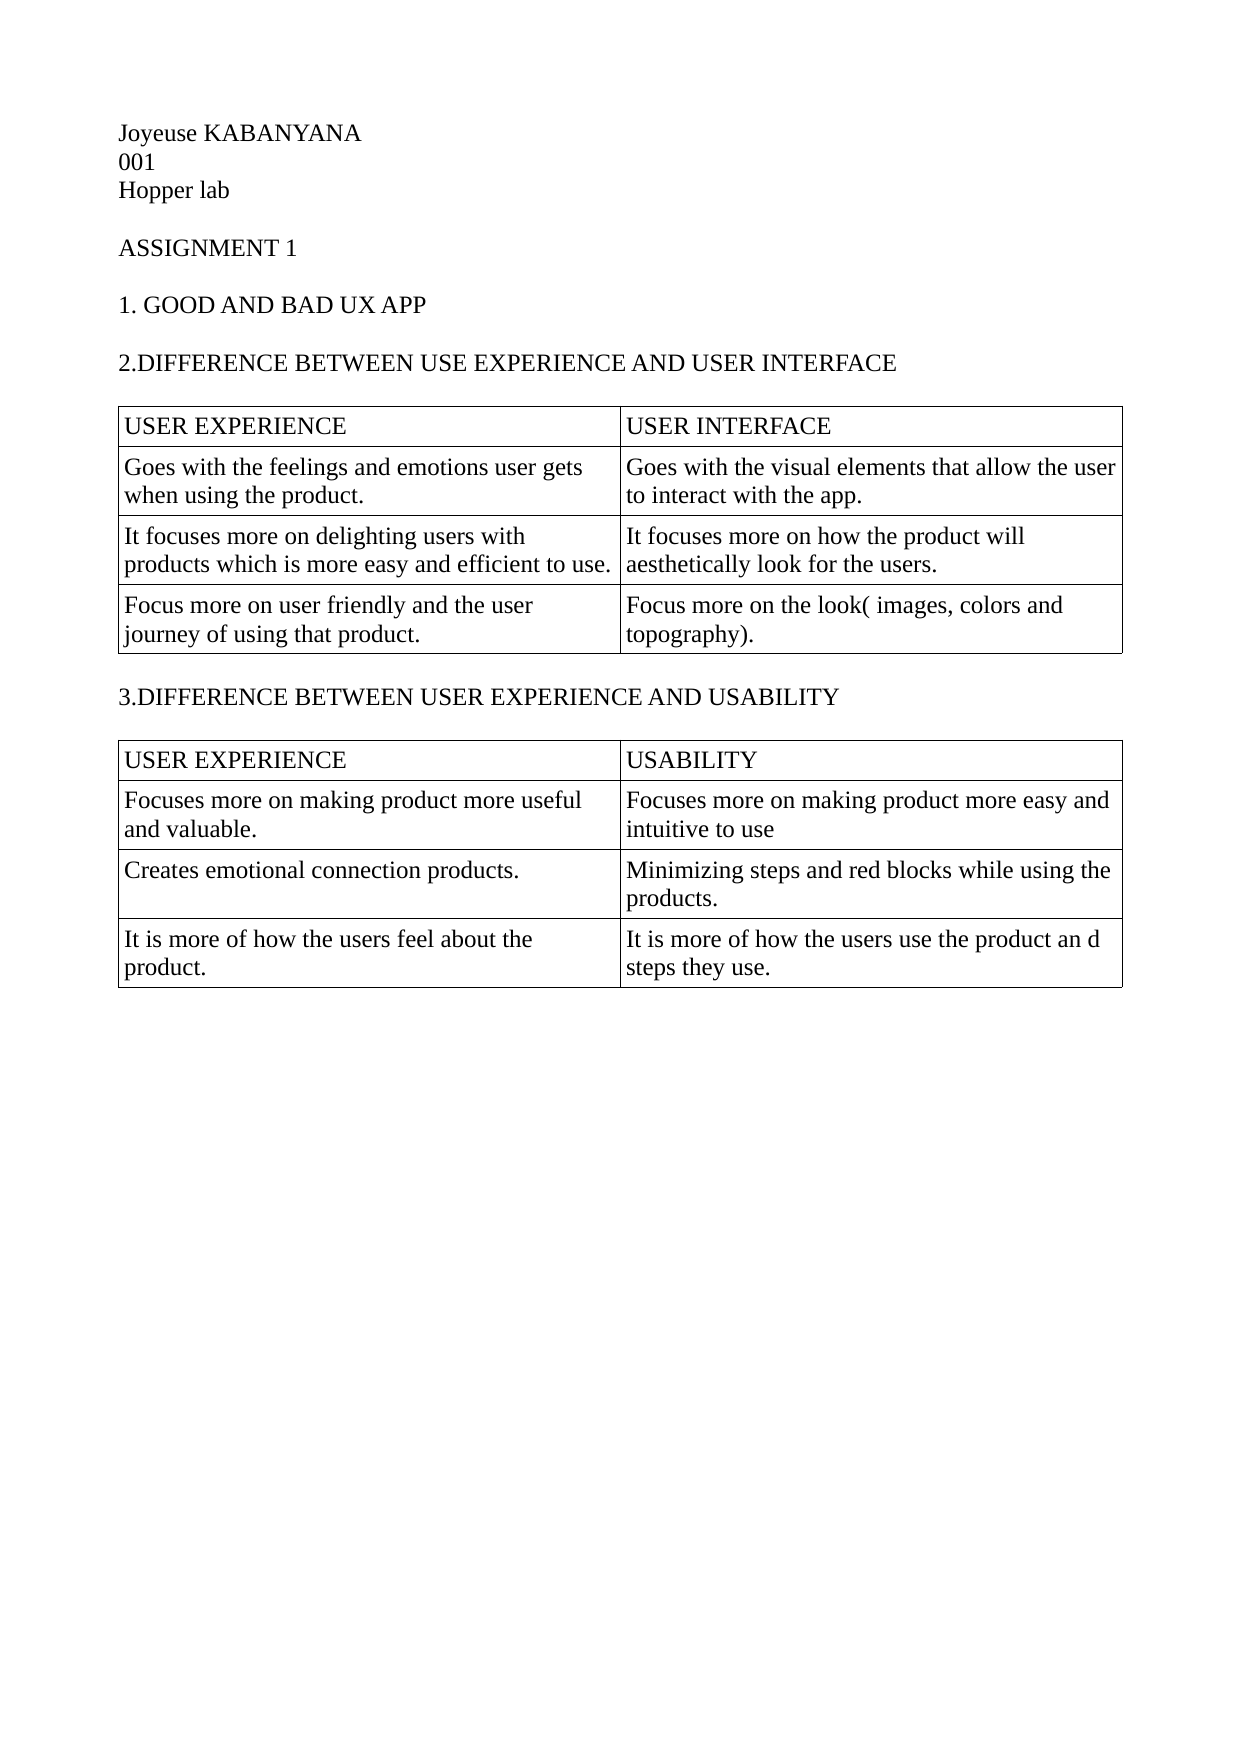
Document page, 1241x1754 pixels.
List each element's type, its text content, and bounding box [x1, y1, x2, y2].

text Joyeuse KABANYANA [118, 118, 1122, 147]
table_header USER INTERFACE [621, 407, 1122, 446]
text Hopper lab [118, 176, 1122, 204]
table_cell Creates emotional connection products. [119, 850, 620, 918]
table_cell It is more of how the users feel about the product. [119, 919, 620, 987]
table_header USER EXPERIENCE [119, 741, 620, 780]
table_header USER EXPERIENCE [119, 407, 620, 446]
table_header USABILITY [621, 741, 1122, 780]
text ASSIGNMENT 1 [118, 233, 1122, 262]
text 001 [118, 147, 1122, 176]
table_cell Focuses more on making product more useful and valuable. [119, 781, 620, 849]
text 2.DIFFERENCE BETWEEN USE EXPERIENCE AND USER INTERFACE [118, 348, 1122, 377]
table_cell Minimizing steps and red blocks while using the products. [621, 850, 1122, 918]
table_cell Focus more on user friendly and the user journey of using that product. [119, 585, 620, 653]
text 1. GOOD AND BAD UX APP [118, 291, 1122, 319]
text 3.DIFFERENCE BETWEEN USER EXPERIENCE AND USABILITY [118, 682, 1122, 711]
table_cell Focuses more on making product more easy and intuitive to use [621, 781, 1122, 849]
table_cell It focuses more on how the product will aesthetically look for the users. [621, 516, 1122, 584]
table_cell Goes with the visual elements that allow the user to interact with the app. [621, 447, 1122, 515]
table_cell It focuses more on delighting users with products which is more easy and efficient to use. [119, 516, 620, 584]
table_cell Focus more on the look( images, colors and topography). [621, 585, 1122, 653]
table_cell It is more of how the users use the product an d steps they use. [621, 919, 1122, 987]
table_cell Goes with the feelings and emotions user gets when using the product. [119, 447, 620, 515]
